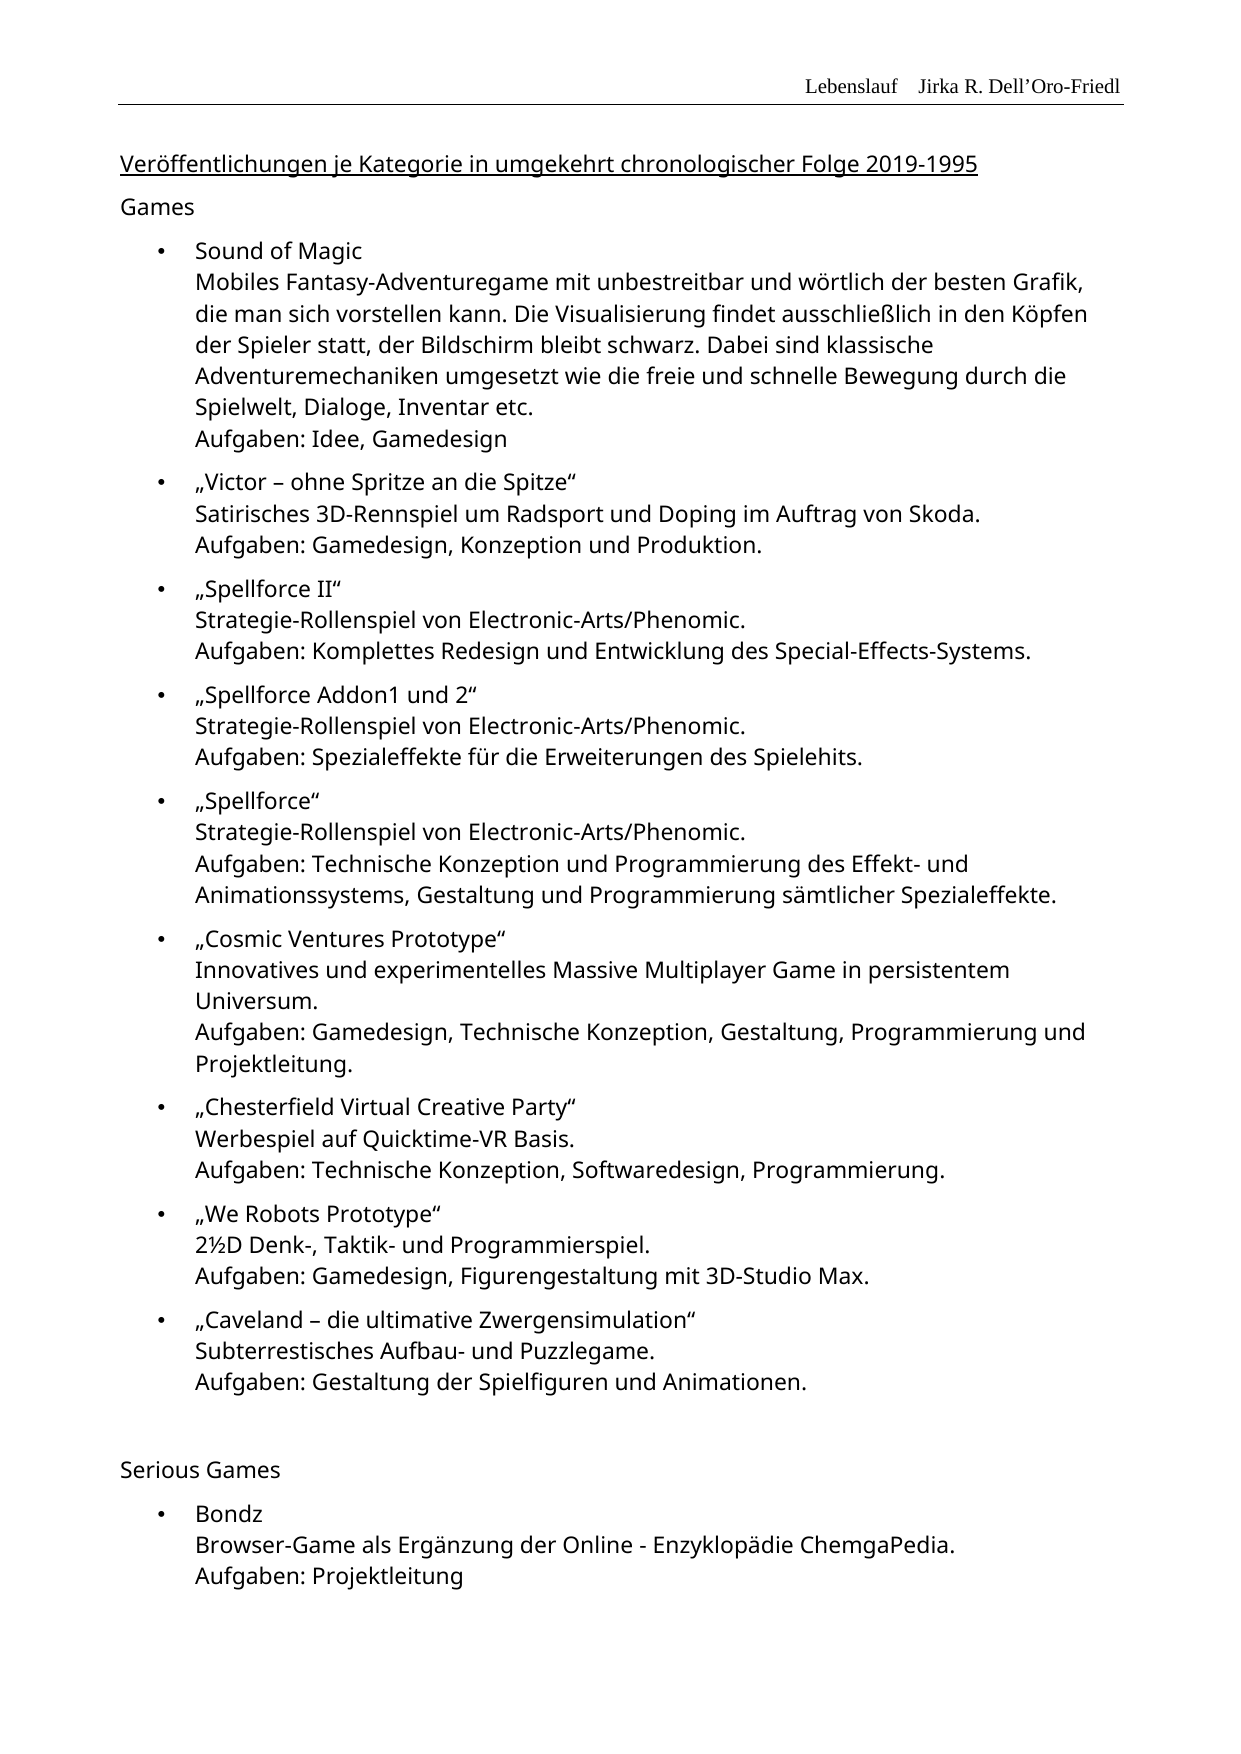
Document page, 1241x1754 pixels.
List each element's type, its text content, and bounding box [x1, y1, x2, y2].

text Games [120, 191, 1120, 223]
list „Spellforce II“ Strategie-Rollenspiel von Electronic-Arts/Phenomic. Aufgaben: Komplettes Redesign und Entwicklung des Special-Effects-Systems. [157, 573, 1120, 666]
list Sound of Magic Mobiles Fantasy-Adventuregame mit unbestreitbar und wörtlich der besten Grafik, die man sich vorstellen kann. Die Visualisierung findet ausschließlich in den Köpfen der Spieler statt, der Bildschirm bleibt schwarz. Dabei sind klassische Adventuremechaniken umgesetzt wie die freie und schnelle Bewegung durch die Spielwelt, Dialoge, Inventar etc. Aufgaben: Idee, Gamedesign [157, 235, 1120, 454]
list „Chesterfield Virtual Creative Party“ Werbespiel auf Quicktime-VR Basis. Aufgaben: Technische Konzeption, Softwaredesign, Programmierung. [157, 1091, 1120, 1185]
list „Caveland – die ultimative Zwergensimulation“ Subterrestisches Aufbau- und Puzzlegame. Aufgaben: Gestaltung der Spielfiguren und Animationen. [157, 1304, 1120, 1398]
text Serious Games [120, 1454, 1120, 1485]
list „We Robots Prototype“ 2½D Denk-, Taktik- und Programmierspiel. Aufgaben: Gamedesign, Figurengestaltung mit 3D-Studio Max. [157, 1198, 1120, 1291]
list „Spellforce Addon1 und 2“ Strategie-Rollenspiel von Electronic-Arts/Phenomic. Aufgaben: Spezialeffekte für die Erweiterungen des Spielehits. [157, 679, 1120, 773]
list „Spellforce“ Strategie-Rollenspiel von Electronic-Arts/Phenomic. Aufgaben: Technische Konzeption und Programmierung des Effekt- und Animationssystems, Gestaltung und Programmierung sämtlicher Spezialeffekte. [157, 785, 1120, 910]
list Bondz Browser-Game als Ergänzung der Online - Enzyklopädie ChemgaPedia. Aufgaben: Projektleitung [157, 1498, 1120, 1591]
list „Cosmic Ventures Prototype“ Innovatives und experimentelles Massive Multiplayer Game in persistentem Universum. Aufgaben: Gamedesign, Technische Konzeption, Gestaltung, Programmierung und Projektleitung. [157, 923, 1120, 1079]
list „Victor – ohne Spritze an die Spitze“ Satirisches 3D-Rennspiel um Radsport und Doping im Auftrag von Skoda. Aufgaben: Gamedesign, Konzeption und Produktion. [157, 466, 1120, 560]
text Veröffentlichungen je Kategorie in umgekehrt chronologischer Folge 2019-1995 [120, 148, 1120, 179]
